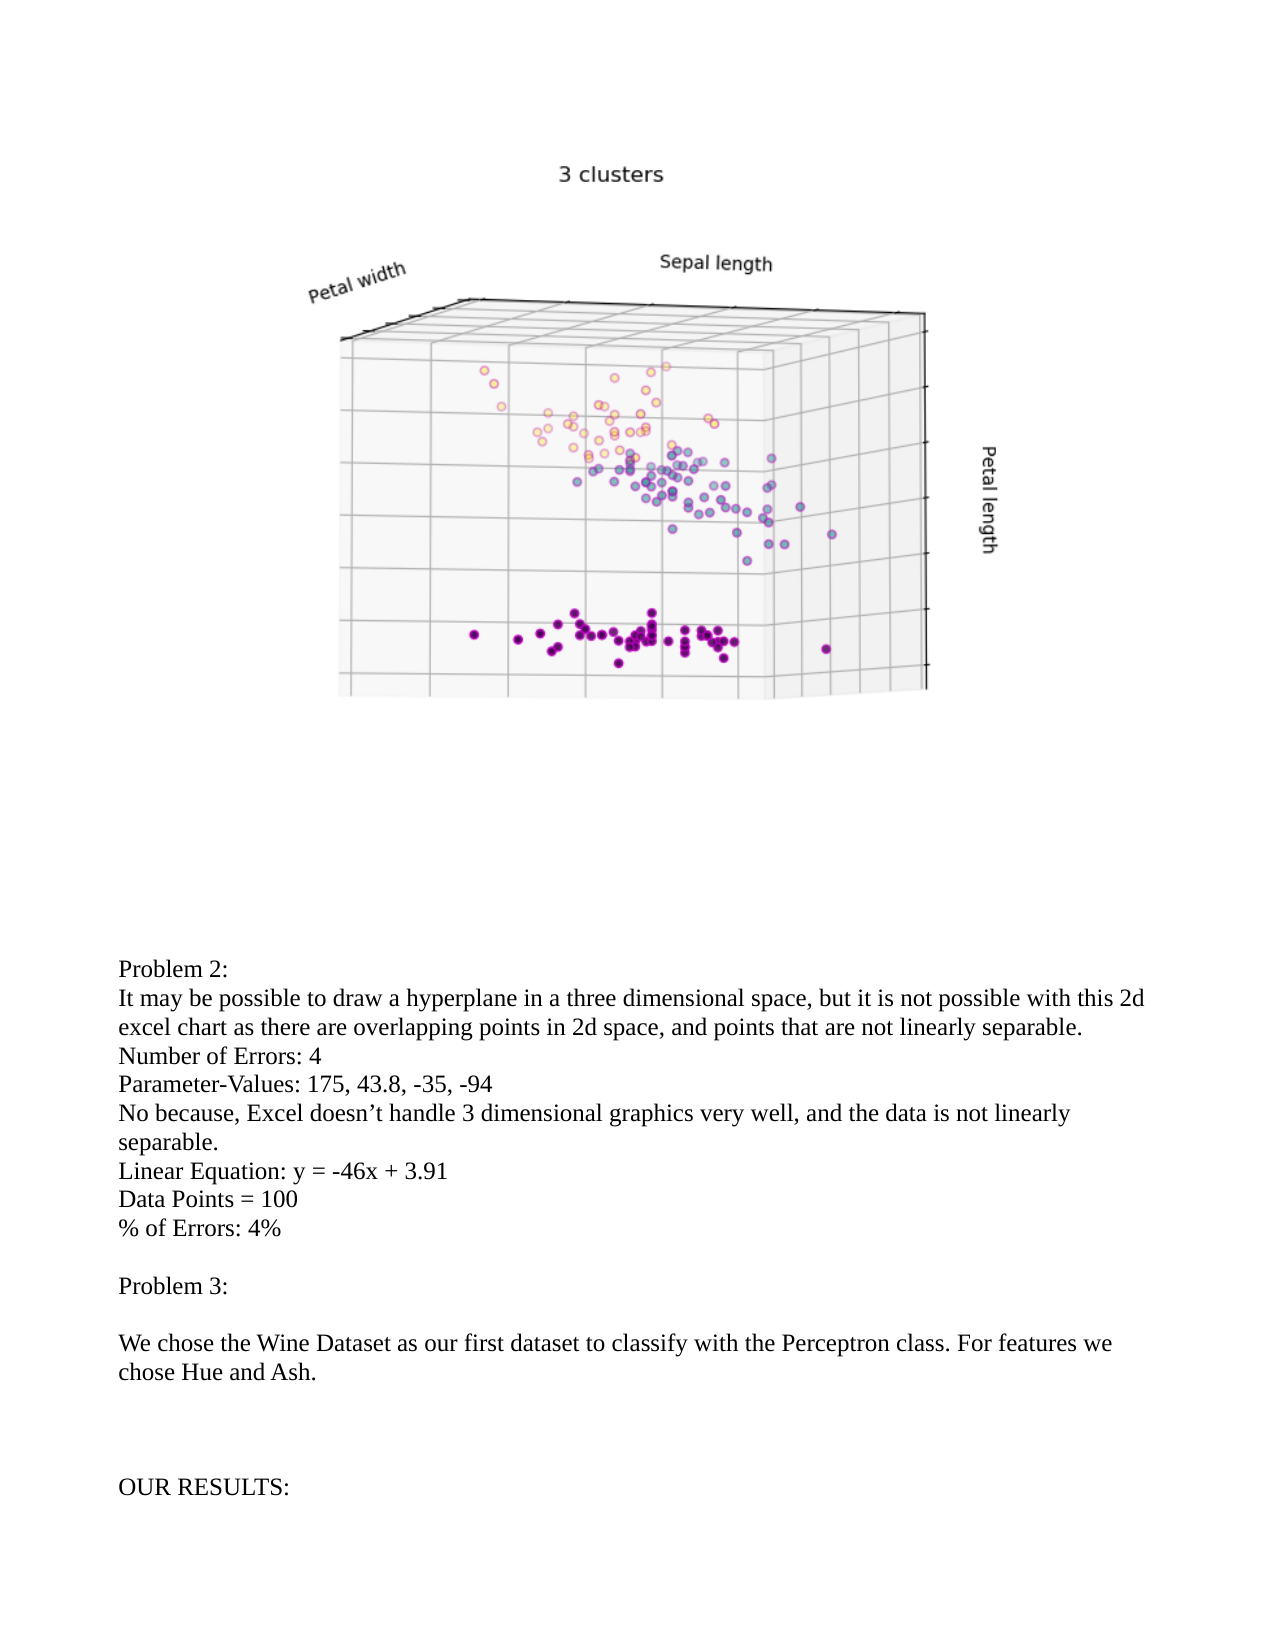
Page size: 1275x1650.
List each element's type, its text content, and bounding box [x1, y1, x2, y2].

text Problem 2: [118, 954, 1157, 983]
text We chose the Wine Dataset as our first dataset to classify with the Perceptron class. For features we chose Hue and Ash. [118, 1328, 1157, 1386]
text Parameter-Values: 175, 43.8, -35, -94 [118, 1069, 1157, 1098]
text Linear Equation: y = -46x + 3.91 [118, 1156, 1157, 1184]
text Problem 3: [118, 1271, 1157, 1299]
text It may be possible to draw a hyperplane in a three dimensional space, but it is not possible with this 2d excel chart as there are overlapping points in 2d space, and points that are not linearly separable. [118, 983, 1157, 1041]
text No because, Excel doesn’t handle 3 dimensional graphics very well, and the data is not linearly separable. [118, 1098, 1157, 1156]
text OUR RESULTS: [118, 1472, 1157, 1501]
text Data Points = 100 [118, 1184, 1157, 1213]
text % of Errors: 4% [118, 1213, 1157, 1242]
text Number of Errors: 4 [118, 1041, 1157, 1069]
